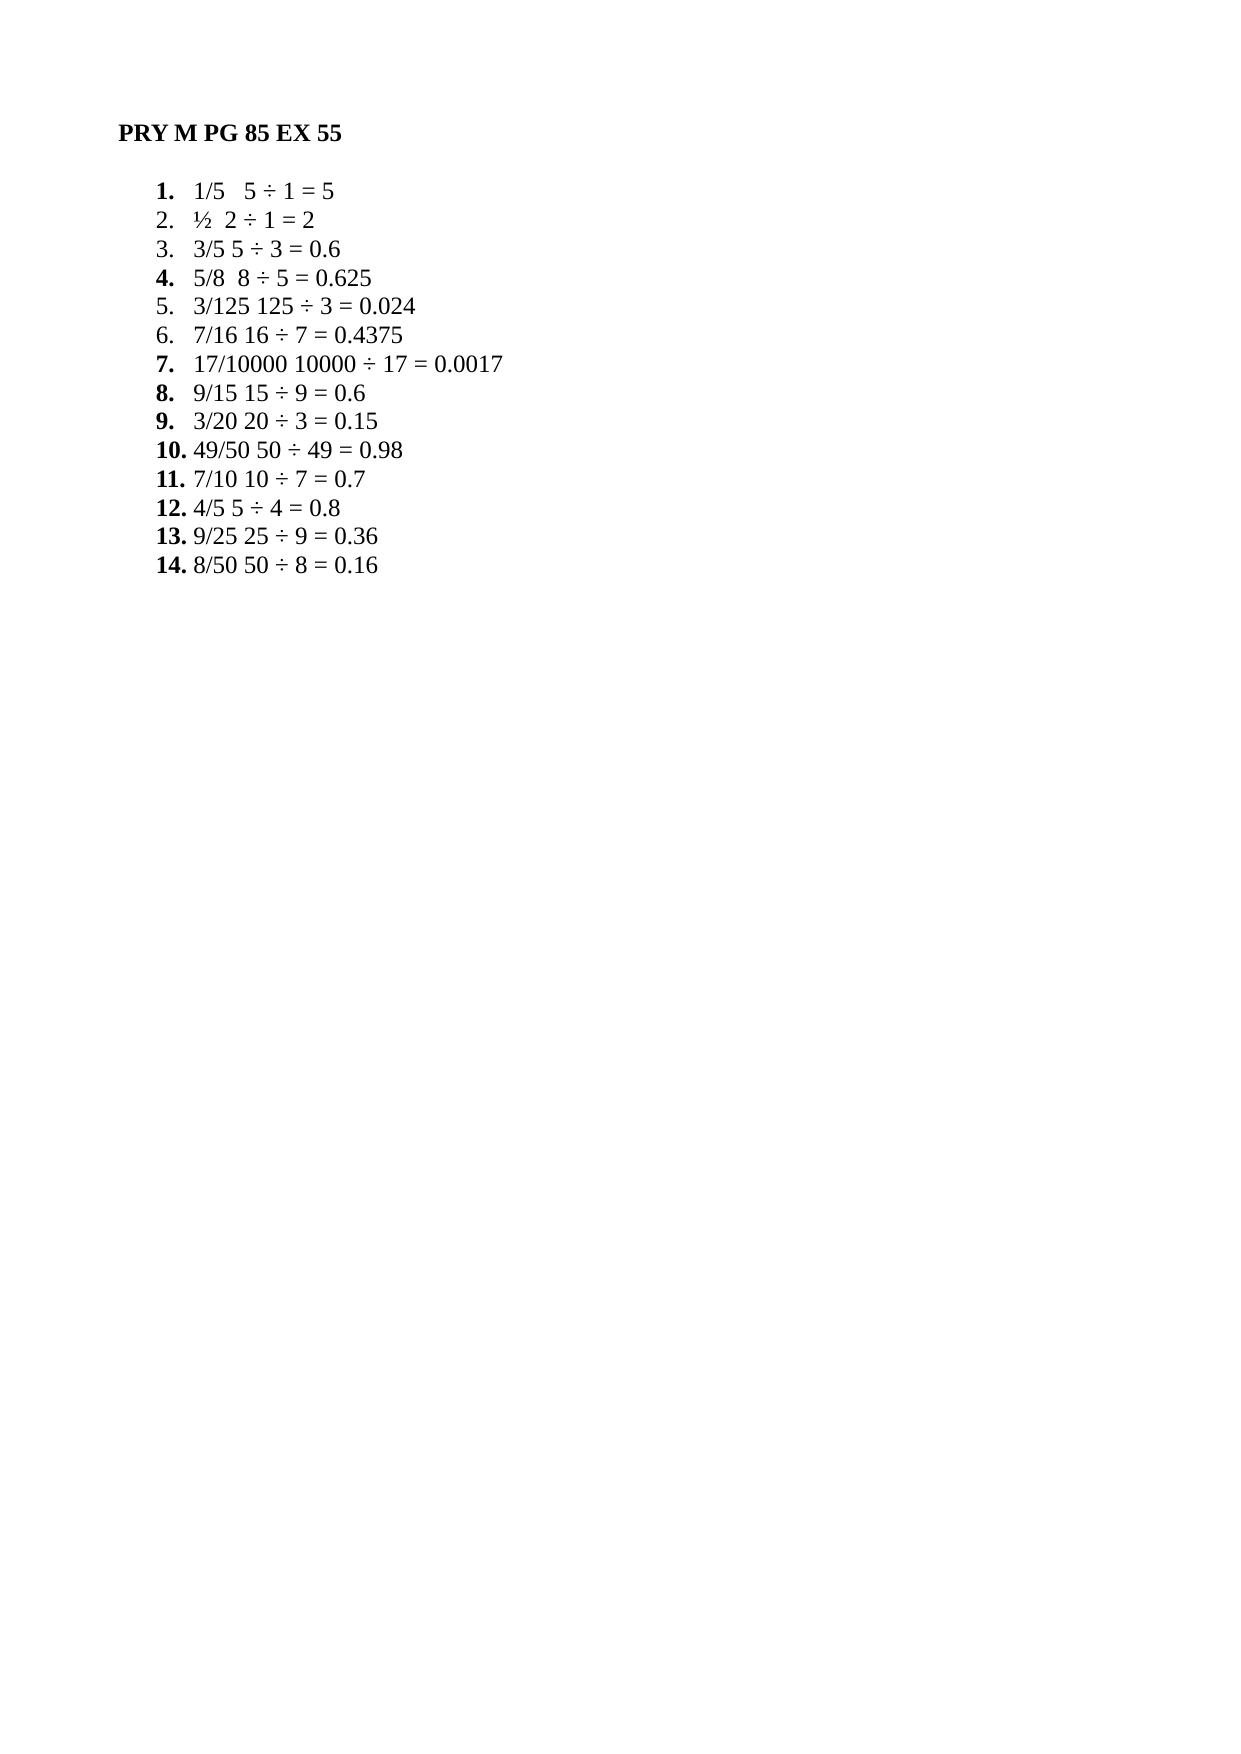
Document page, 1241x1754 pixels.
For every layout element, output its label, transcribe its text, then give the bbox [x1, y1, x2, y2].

list ½ 2 ÷ 1 = 2 [156, 205, 1122, 234]
list 8/50 50 ÷ 8 = 0.16 [156, 550, 1122, 579]
list 4/5 5 ÷ 4 = 0.8 [156, 493, 1122, 521]
list 3/20 20 ÷ 3 = 0.15 [156, 406, 1122, 435]
list 49/50 50 ÷ 49 = 0.98 [156, 435, 1122, 464]
list 1/5 5 ÷ 1 = 5 [156, 176, 1122, 205]
list 7/10 10 ÷ 7 = 0.7 [156, 464, 1122, 493]
list 9/25 25 ÷ 9 = 0.36 [156, 521, 1122, 550]
list 5/8 8 ÷ 5 = 0.625 [156, 263, 1122, 291]
list 9/15 15 ÷ 9 = 0.6 [156, 378, 1122, 406]
list 7/16 16 ÷ 7 = 0.4375 [156, 320, 1122, 349]
list 3/5 5 ÷ 3 = 0.6 [156, 234, 1122, 263]
list 3/125 125 ÷ 3 = 0.024 [156, 291, 1122, 320]
list 17/10000 10000 ÷ 17 = 0.0017 [156, 349, 1122, 378]
